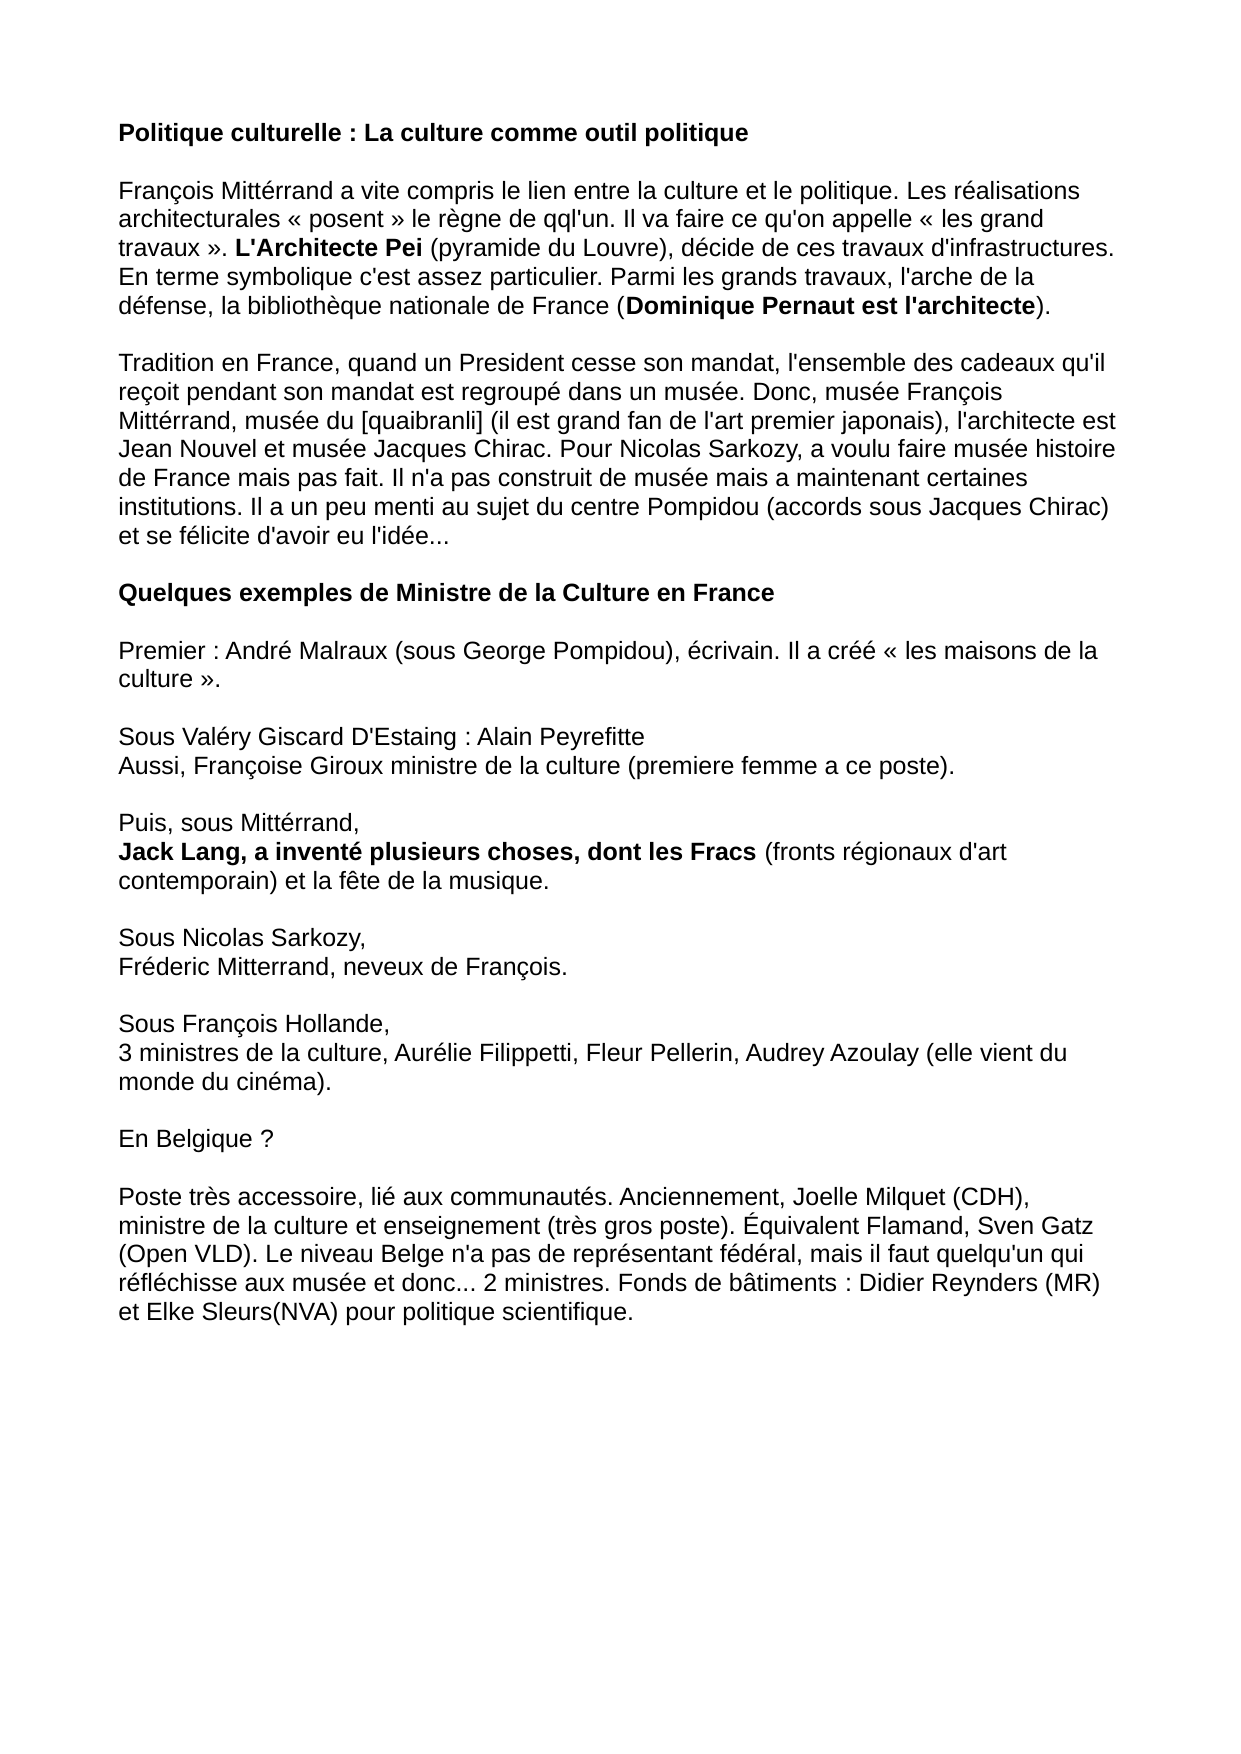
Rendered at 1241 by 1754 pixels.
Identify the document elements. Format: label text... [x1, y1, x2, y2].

text Fréderic Mitterrand, neveux de François. [118, 952, 1122, 981]
text Aussi, Françoise Giroux ministre de la culture (premiere femme a ce poste). [118, 751, 1122, 779]
text Quelques exemples de Ministre de la Culture en France [118, 578, 1122, 607]
text Jack Lang, a inventé plusieurs choses, dont les Fracs (fronts régionaux d'art contemporain) et la fête de la musique. [118, 837, 1122, 894]
text Premier : André Malraux (sous George Pompidou), écrivain. Il a créé « les maisons de la culture ». [118, 636, 1122, 693]
text Puis, sous Mittérrand, [118, 808, 1122, 837]
text Sous Valéry Giscard D'Estaing : Alain Peyrefitte [118, 722, 1122, 751]
text 3 ministres de la culture, Aurélie Filippetti, Fleur Pellerin, Audrey Azoulay (elle vient du monde du cinéma). [118, 1038, 1122, 1096]
text Poste très accessoire, lié aux communautés. Anciennement, Joelle Milquet (CDH), ministre de la culture et enseignement (très gros poste). Équivalent Flamand, Sven Gatz (Open VLD). Le niveau Belge n'a pas de représentant fédéral, mais il faut quelqu'un qui réfléchisse aux musée et donc... 2 ministres. Fonds de bâtiments : Didier Reynders (MR) et Elke Sleurs(NVA) pour politique scientifique. [118, 1182, 1122, 1326]
text Tradition en France, quand un President cesse son mandat, l'ensemble des cadeaux qu'il reçoit pendant son mandat est regroupé dans un musée. Donc, musée François Mittérrand, musée du [quaibranli] (il est grand fan de l'art premier japonais), l'architecte est Jean Nouvel et musée Jacques Chirac. Pour Nicolas Sarkozy, a voulu faire musée histoire de France mais pas fait. Il n'a pas construit de musée mais a maintenant certaines institutions. Il a un peu menti au sujet du centre Pompidou (accords sous Jacques Chirac) et se félicite d'avoir eu l'idée... [118, 348, 1122, 549]
text En Belgique ? [118, 1124, 1122, 1153]
text François Mittérrand a vite compris le lien entre la culture et le politique. Les réalisations architecturales « posent » le règne de qql'un. Il va faire ce qu'on appelle « les grand travaux ». L'Architecte Pei (pyramide du Louvre), décide de ces travaux d'infrastructures. En terme symbolique c'est assez particulier. Parmi les grands travaux, l'arche de la défense, la bibliothèque nationale de France (Dominique Pernaut est l'architecte). [118, 176, 1122, 319]
text Sous François Hollande, [118, 1009, 1122, 1038]
text Politique culturelle : La culture comme outil politique [118, 118, 1122, 147]
text Sous Nicolas Sarkozy, [118, 923, 1122, 952]
